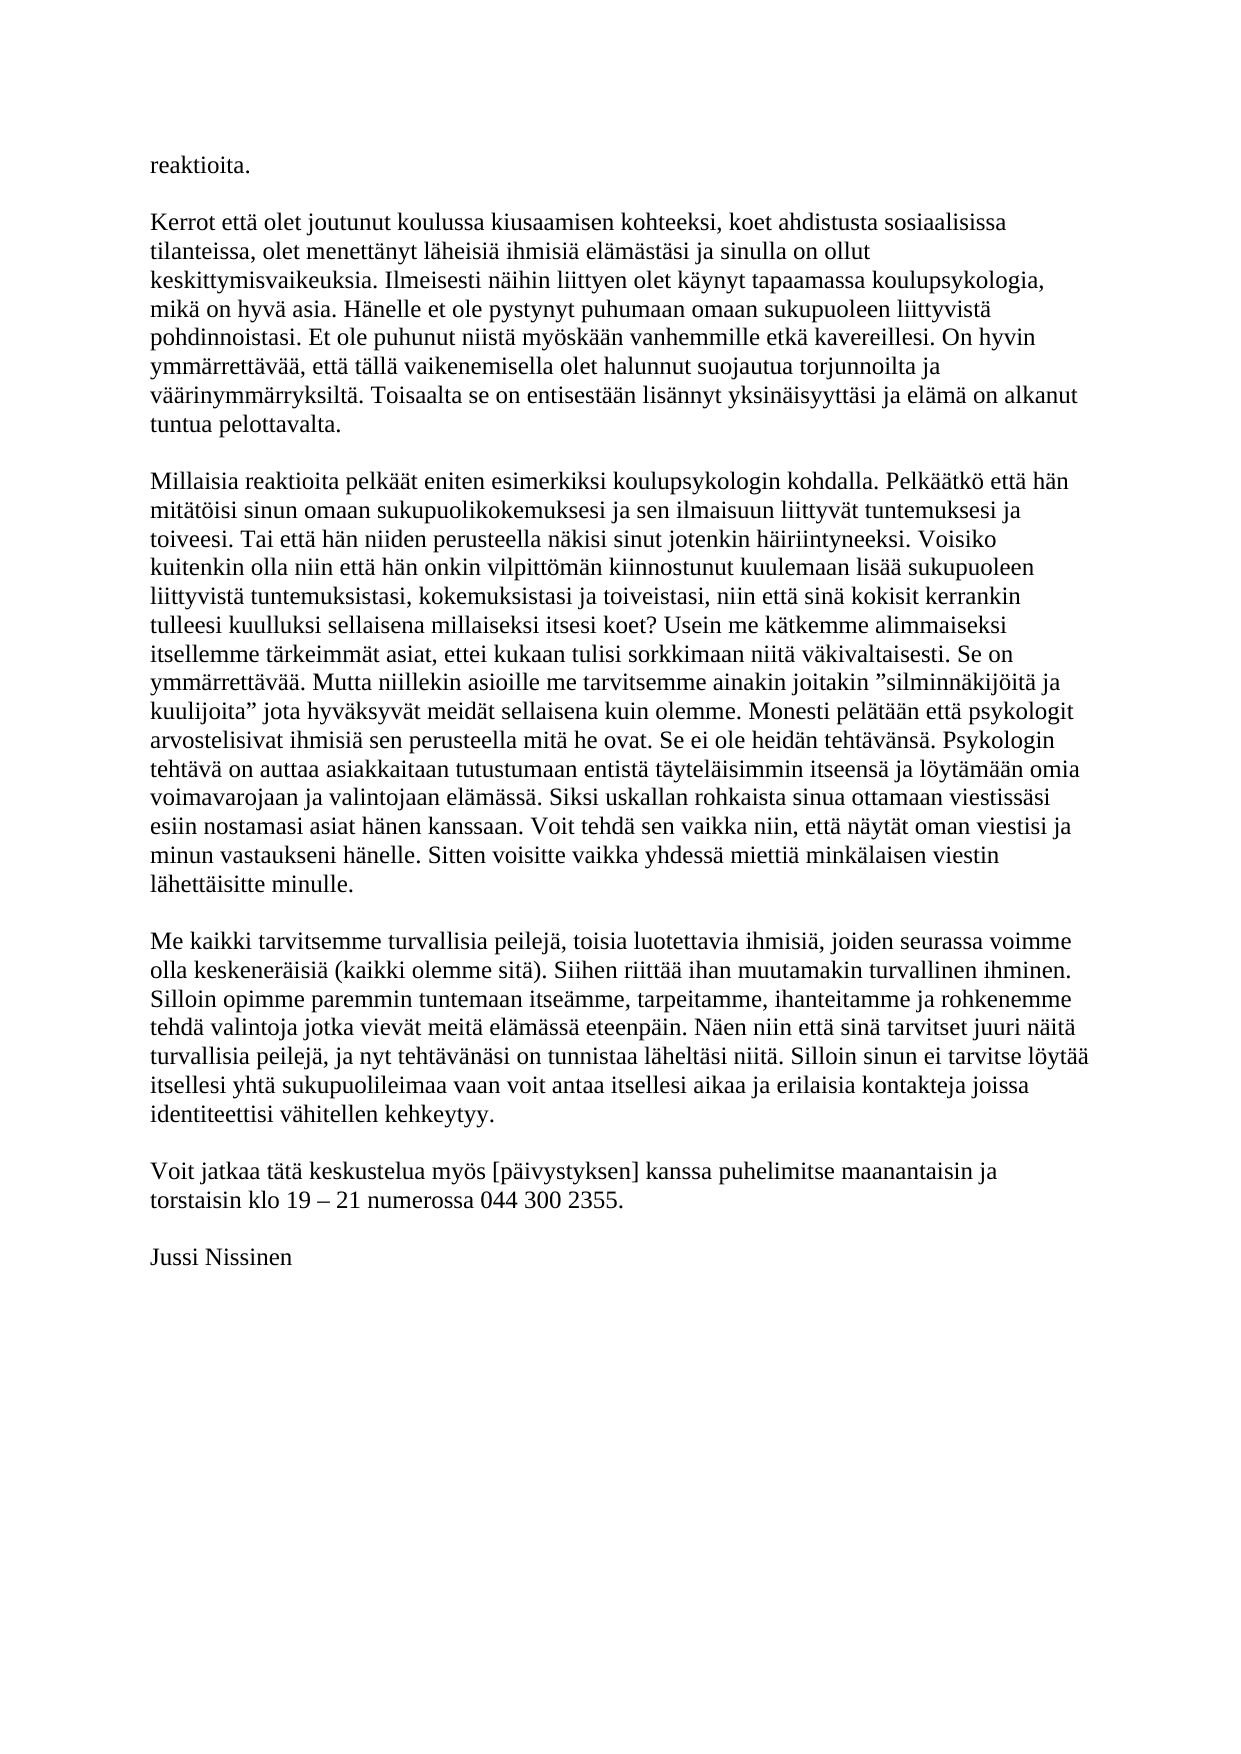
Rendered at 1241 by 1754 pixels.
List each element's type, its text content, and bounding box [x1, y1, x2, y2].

text reaktioita. Kerrot että olet joutunut koulussa kiusaamisen kohteeksi, koet ahdistusta sosiaalisissa tilanteissa, olet menettänyt läheisiä ihmisiä elämästäsi ja sinulla on ollut keskittymisvaikeuksia. Ilmeisesti näihin liittyen olet käynyt tapaamassa koulupsykologia, mikä on hyvä asia. Hänelle et ole pystynyt puhumaan omaan sukupuoleen liittyvistä pohdinnoistasi. Et ole puhunut niistä myöskään vanhemmille etkä kavereillesi. On hyvin ymmärrettävää, että tällä vaikenemisella olet halunnut suojautua torjunnoilta ja väärinymmärryksiltä. Toisaalta se on entisestään lisännyt yksinäisyyttäsi ja elämä on alkanut tuntua pelottavalta. Millaisia reaktioita pelkäät eniten esimerkiksi koulupsykologin kohdalla. Pelkäätkö että hän mitätöisi sinun omaan sukupuolikokemuksesi ja sen ilmaisuun liittyvät tuntemuksesi ja toiveesi. Tai että hän niiden perusteella näkisi sinut jotenkin häiriintyneeksi. Voisiko kuitenkin olla niin että hän onkin vilpittömän kiinnostunut kuulemaan lisää sukupuoleen liittyvistä tuntemuksistasi, kokemuksistasi ja toiveistasi, niin että sinä kokisit kerrankin tulleesi kuulluksi sellaisena millaiseksi itsesi koet? Usein me kätkemme alimmaiseksi itsellemme tärkeimmät asiat, ettei kukaan tulisi sorkkimaan niitä väkivaltaisesti. Se on ymmärrettävää. Mutta niillekin asioille me tarvitsemme ainakin joitakin ”silminnäkijöitä ja kuulijoita” jota hyväksyvät meidät sellaisena kuin olemme. Monesti pelätään että psykologit arvostelisivat ihmisiä sen perusteella mitä he ovat. Se ei ole heidän tehtävänsä. Psykologin tehtävä on auttaa asiakkaitaan tutustumaan entistä täyteläisimmin itseensä ja löytämään omia voimavarojaan ja valintojaan elämässä. Siksi uskallan rohkaista sinua ottamaan viestissäsi esiin nostamasi asiat hänen kanssaan. Voit tehdä sen vaikka niin, että näytät oman viestisi ja minun vastaukseni hänelle. Sitten voisitte vaikka yhdessä miettiä minkälaisen viestin lähettäisitte minulle. Me kaikki tarvitsemme turvallisia peilejä, toisia luotettavia ihmisiä, joiden seurassa voimme olla keskeneräisiä (kaikki olemme sitä). Siihen riittää ihan muutamakin turvallinen ihminen. Silloin opimme paremmin tuntemaan itseämme, tarpeitamme, ihanteitamme ja rohkenemme tehdä valintoja jotka vievät meitä elämässä eteenpäin. Näen niin että sinä tarvitset juuri näitä turvallisia peilejä, ja nyt tehtävänäsi on tunnistaa läheltäsi niitä. Silloin sinun ei tarvitse löytää itsellesi yhtä sukupuolileimaa vaan voit antaa itsellesi aikaa ja erilaisia kontakteja joissa identiteettisi vähitellen kehkeytyy. Voit jatkaa tätä keskustelua myös [päivystyksen] kanssa puhelimitse maanantaisin ja torstaisin klo 19 – 21 numerossa 044 300 2355. Jussi Nissinen [150, 150, 1090, 1271]
